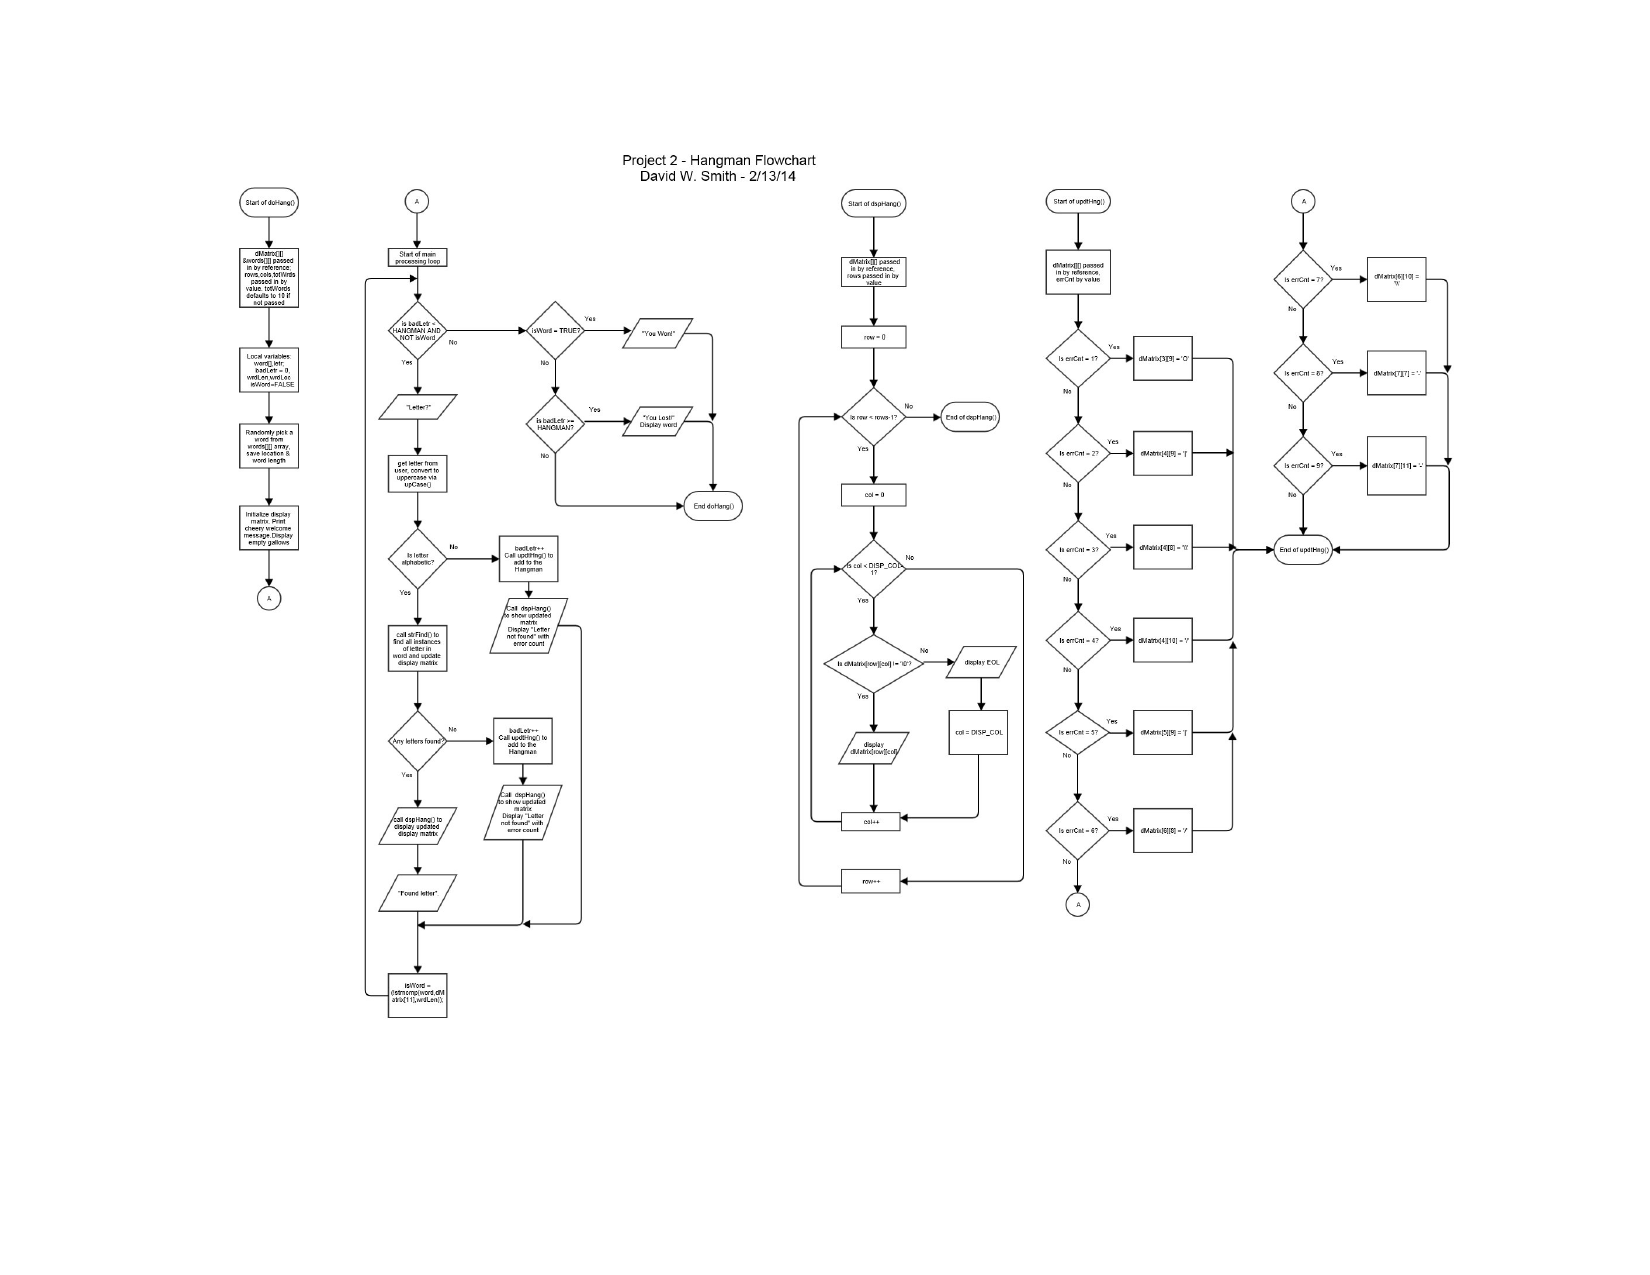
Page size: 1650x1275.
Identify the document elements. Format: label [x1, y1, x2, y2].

picture [187, 150, 1463, 1029]
